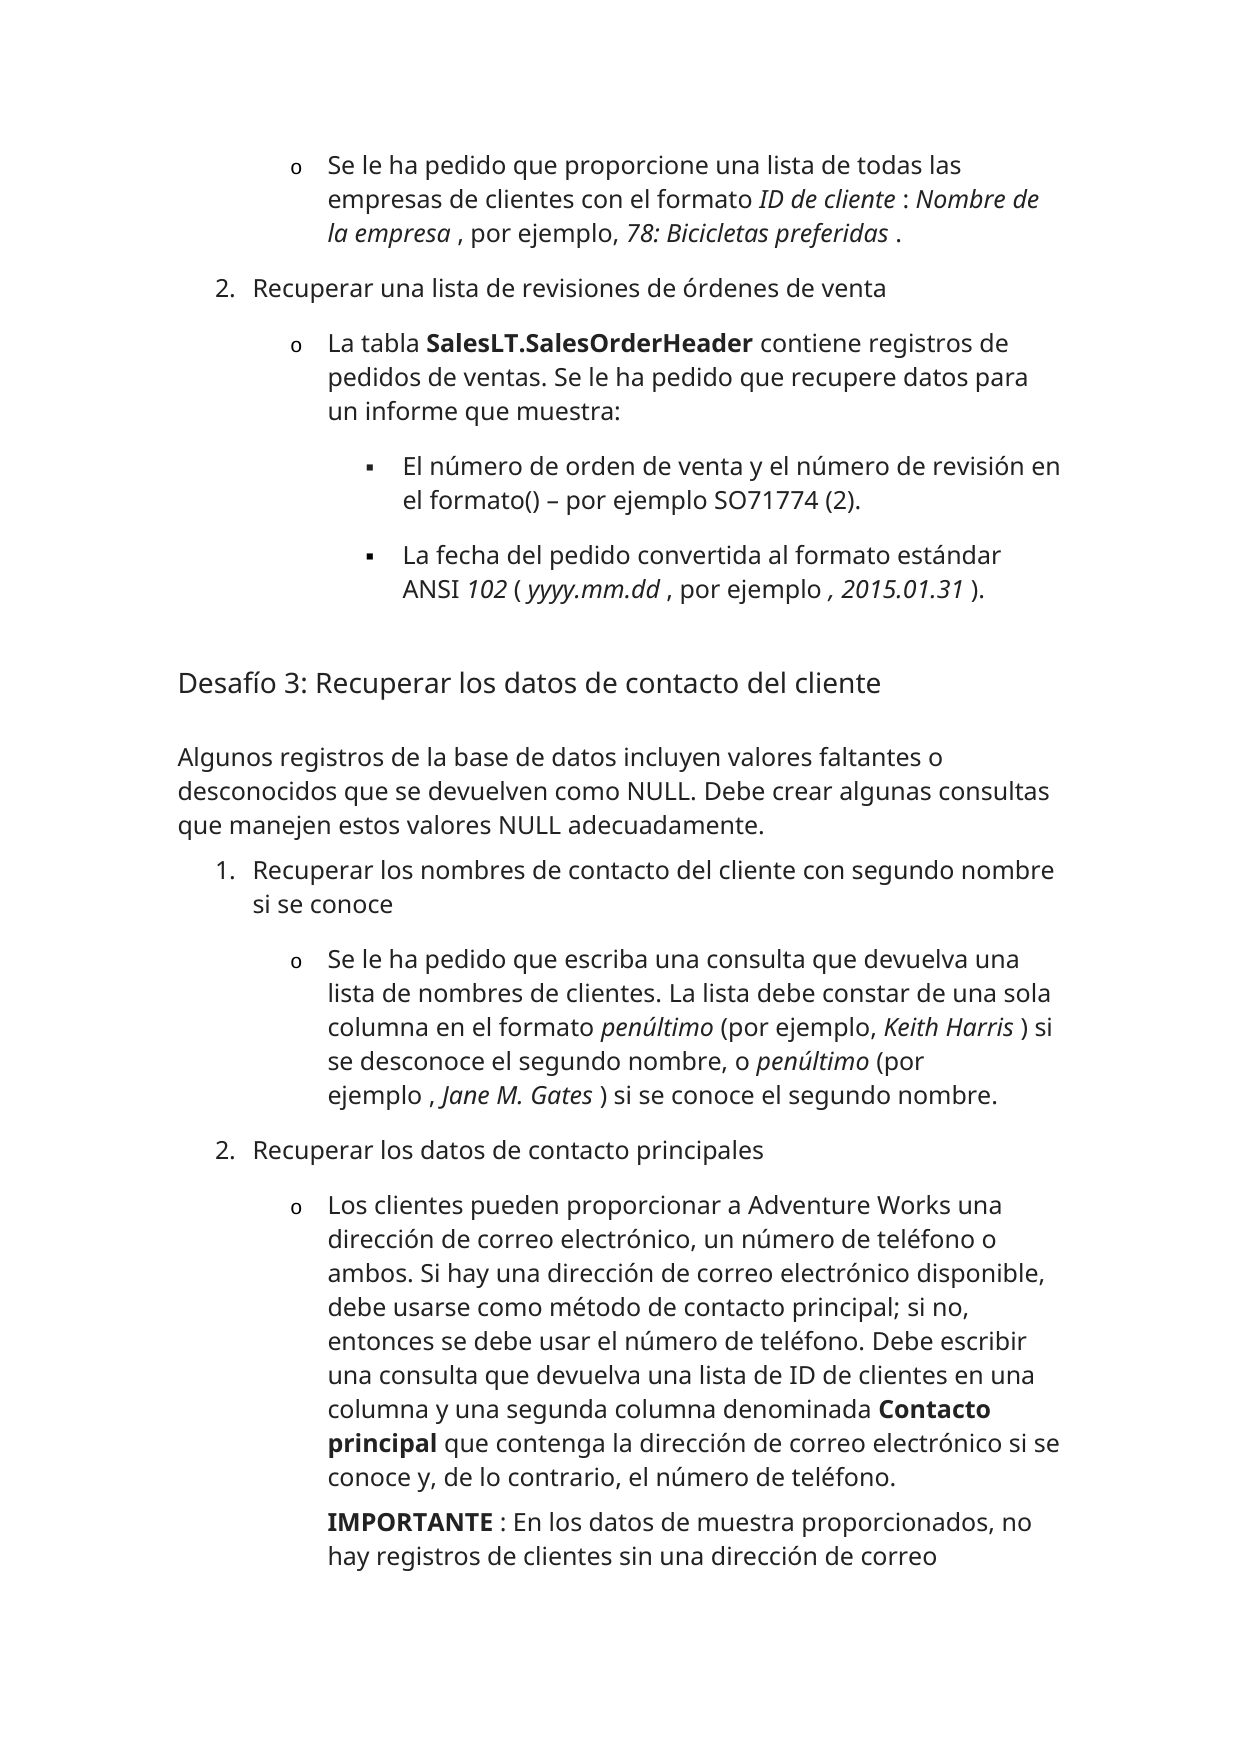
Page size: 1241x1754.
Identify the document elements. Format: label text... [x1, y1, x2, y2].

list Los clientes pueden proporcionar a Adventure Works una dirección de correo electrónico, un número de teléfono o ambos. Si hay una dirección de correo electrónico disponible, debe usarse como método de contacto principal; si no, entonces se debe usar el número de teléfono. Debe escribir una consulta que devuelva una lista de ID de clientes en una columna y una segunda columna denominada Contacto principal que contenga la dirección de correo electrónico si se conoce y, de lo contrario, el número de teléfono. [290, 1187, 1063, 1494]
text IMPORTANTE : En los datos de muestra proporcionados, no hay registros de clientes sin una dirección de correo [327, 1504, 1063, 1572]
list La tabla SalesLT.SalesOrderHeader contiene registros de pedidos de ventas. Se le ha pedido que recupere datos para un informe que muestra: [290, 326, 1063, 428]
list Se le ha pedido que escriba una consulta que devuelva una lista de nombres de clientes. La lista debe constar de una sola columna en el formato penúltimo (por ejemplo, Keith Harris ) si se desconoce el segundo nombre, o penúltimo (por ejemplo , Jane M. Gates ) si se conoce el segundo nombre. [290, 941, 1063, 1112]
list Recuperar los datos de contacto principales [215, 1132, 1063, 1167]
text Algunos registros de la base de datos incluyen valores faltantes o desconocidos que se devuelven como NULL. Debe crear algunas consultas que manejen estos valores NULL adecuadamente. [177, 740, 1063, 842]
subtitle Desafío 3: Recuperar los datos de contacto del cliente [177, 663, 1063, 701]
list Se le ha pedido que proporcione una lista de todas las empresas de clientes con el formato ID de cliente : Nombre de la empresa , por ejemplo, 78: Bicicletas preferidas . [290, 148, 1063, 250]
list La fecha del pedido convertida al formato estándar ANSI 102 ( yyyy.mm.dd , por ejemplo , 2015.01.31 ). [365, 537, 1063, 606]
list Recuperar los nombres de contacto del cliente con segundo nombre si se conoce [215, 852, 1063, 921]
list Recuperar una lista de revisiones de órdenes de venta [215, 271, 1063, 305]
list El número de orden de venta y el número de revisión en el formato() – por ejemplo SO71774 (2). [365, 448, 1063, 517]
